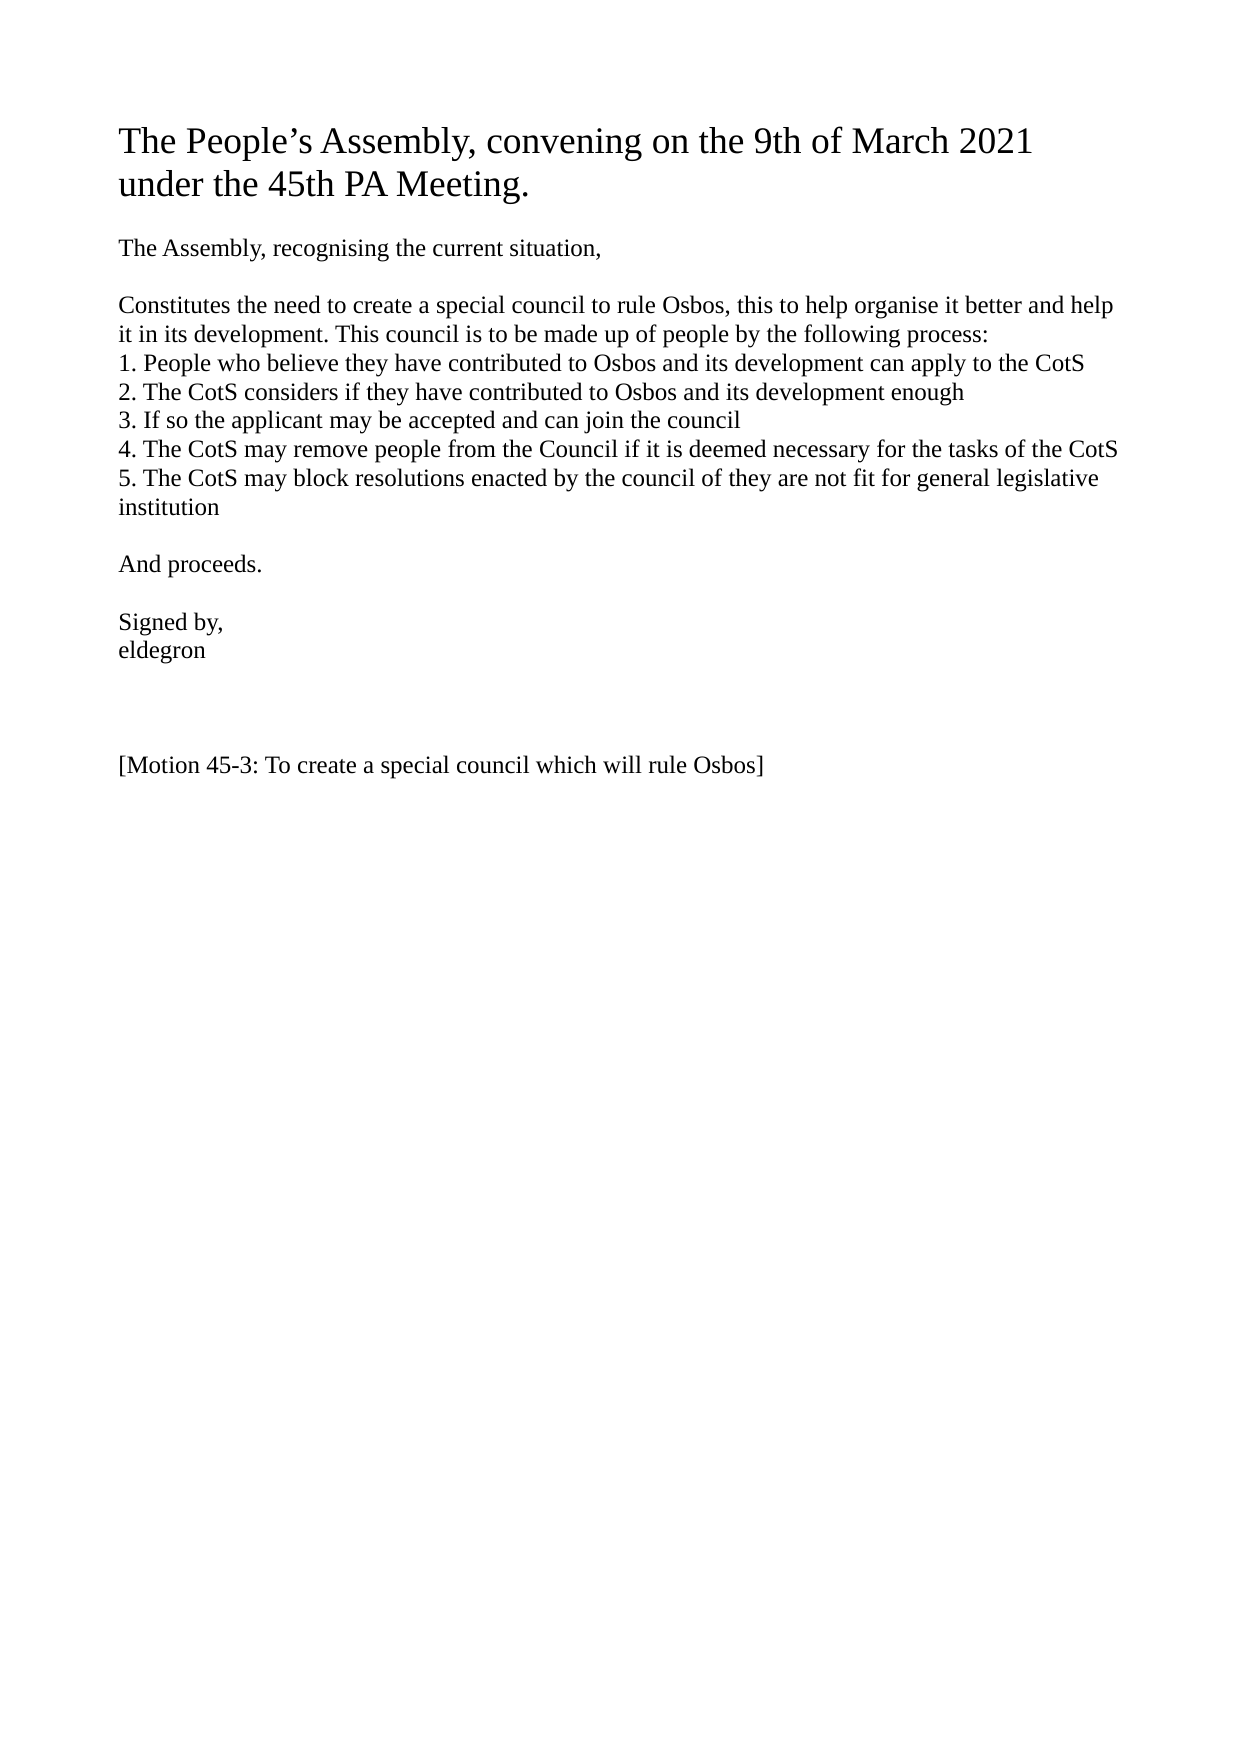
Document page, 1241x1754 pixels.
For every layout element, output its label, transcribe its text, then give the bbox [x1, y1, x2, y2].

text And proceeds. [118, 549, 1122, 578]
text 2. The CotS considers if they have contributed to Osbos and its development enough [118, 377, 1122, 406]
text Signed by, [118, 607, 1122, 636]
text [Motion 45-3: To create a special council which will rule Osbos] [118, 751, 1122, 779]
text eldegron [118, 636, 1122, 664]
text Constitutes the need to create a special council to rule Osbos, this to help organise it better and help it in its development. This council is to be made up of people by the following process: [118, 291, 1122, 348]
text The People’s Assembly, convening on the 9th of March 2021 under the 45th PA Meeting. [118, 118, 1122, 204]
text 3. If so the applicant may be accepted and can join the council [118, 406, 1122, 434]
text 1. People who believe they have contributed to Osbos and its development can apply to the CotS [118, 348, 1122, 377]
text 5. The CotS may block resolutions enacted by the council of they are not fit for general legislative institution [118, 463, 1122, 521]
text 4. The CotS may remove people from the Council if it is deemed necessary for the tasks of the CotS [118, 434, 1122, 463]
text The Assembly, recognising the current situation, [118, 233, 1122, 262]
